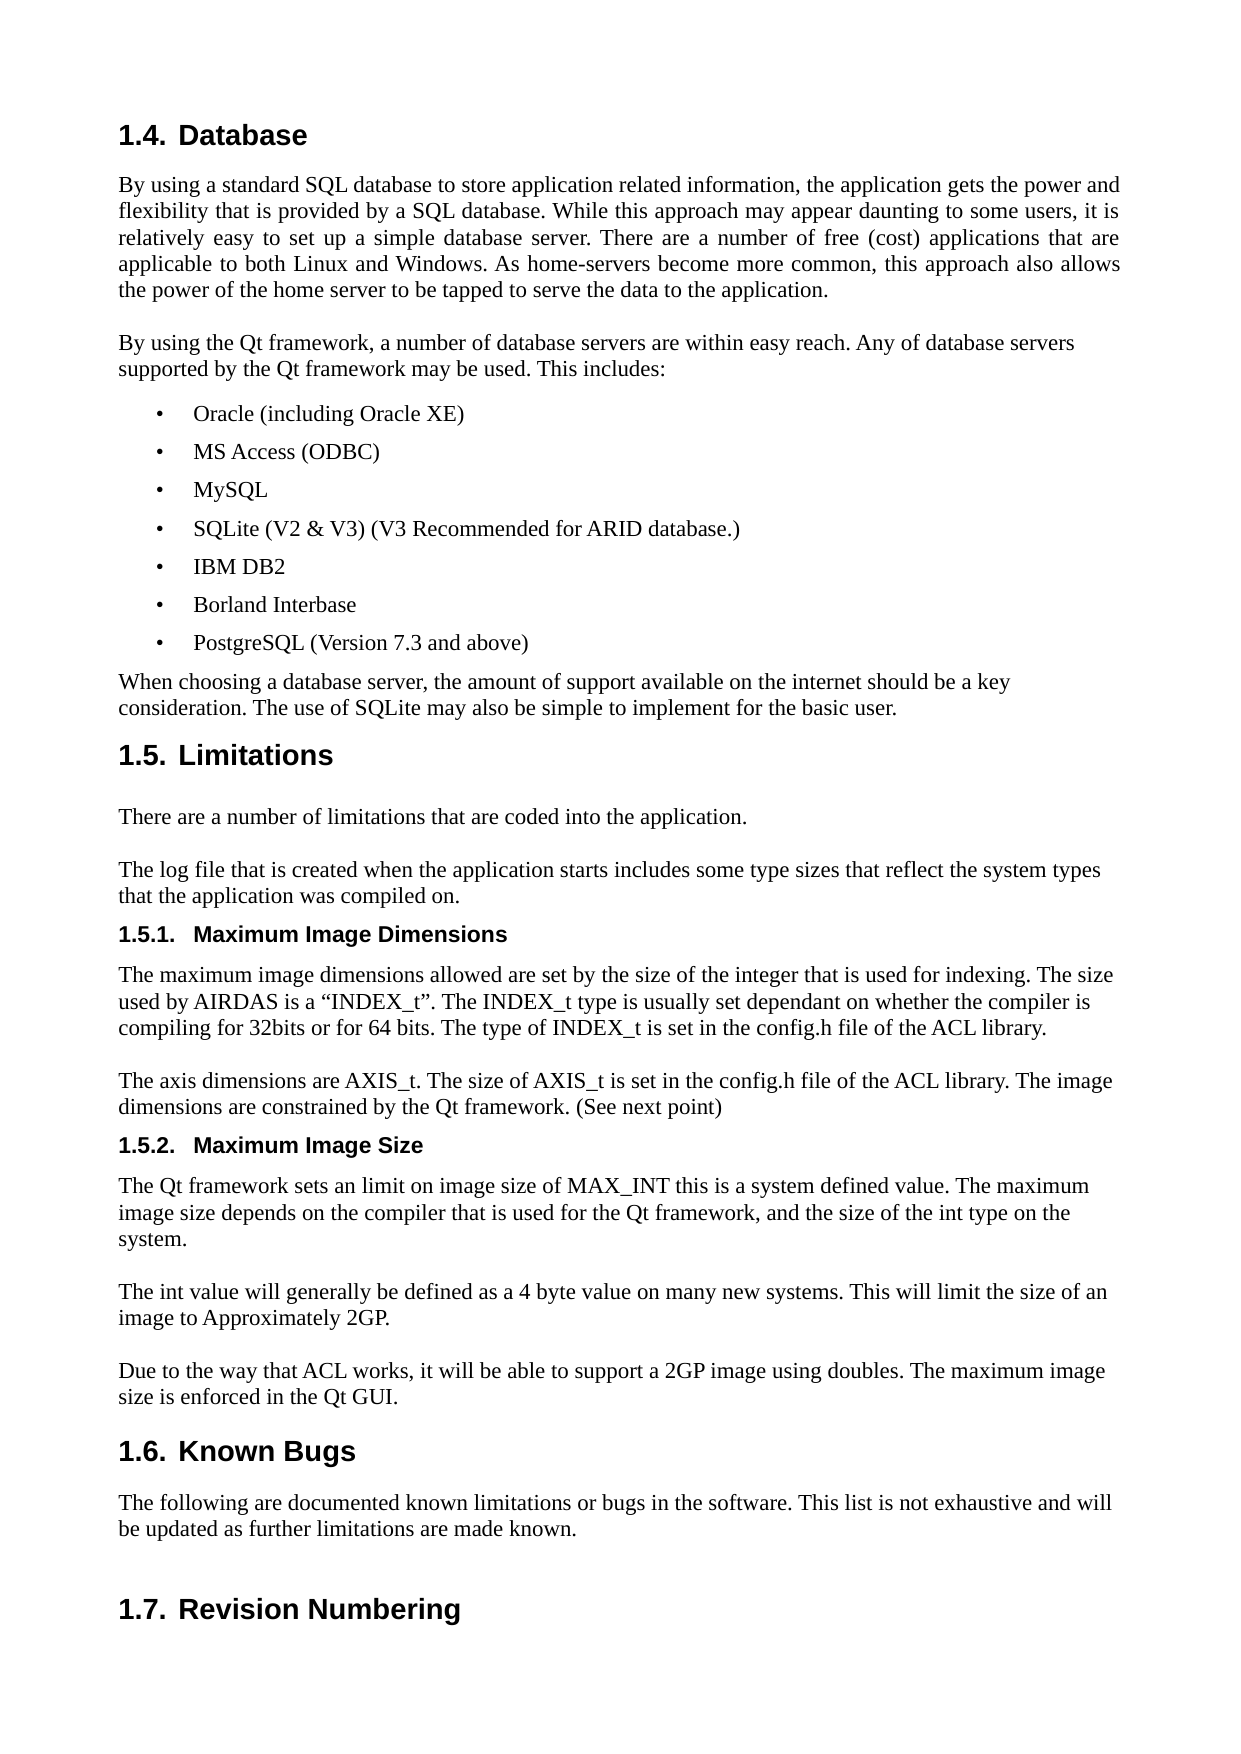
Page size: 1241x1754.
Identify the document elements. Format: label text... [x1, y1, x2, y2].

list SQLite (V2 & V3) (V3 Recommended for ARID database.) [156, 515, 1122, 541]
text The maximum image dimensions allowed are set by the size of the integer that is used for indexing. The size used by AIRDAS is a “INDEX_t”. The INDEX_t type is usually set dependant on whether the compiler is compiling for 32bits or for 64 bits. The type of INDEX_t is set in the config.h file of the ACL library. [118, 948, 1122, 1041]
subtitle Maximum Image Dimensions [118, 921, 1122, 948]
list IBM DB2 [156, 553, 1122, 579]
text The Qt framework sets an limit on image size of MAX_INT this is a system defined value. The maximum image size depends on the compiler that is used for the Qt framework, and the size of the int type on the system. [118, 1158, 1122, 1251]
list MS Access (ODBC) [156, 438, 1122, 465]
list PostgreSQL (Version 7.3 and above) [156, 629, 1122, 656]
subtitle Maximum Image Size [118, 1132, 1122, 1158]
text By using a standard SQL database to store application related information, the application gets the power and flexibility that is provided by a SQL database. While this approach may appear daunting to some users, it is relatively easy to set up a simple database server. There are a number of free (cost) applications that are applicable to both Linux and Windows. As home-servers become more common, this approach also allows the power of the home server to be tapped to serve the data to the application. [118, 163, 1122, 303]
subtitle Revision Numbering [118, 1592, 1122, 1625]
text The log file that is created when the application starts includes some type sizes that reflect the system types that the application was compiled on. [118, 842, 1122, 909]
list MySQL [156, 477, 1122, 503]
text The int value will generally be defined as a 4 byte value on many new systems. This will limit the size of an image to Approximately 2GP. [118, 1264, 1122, 1330]
list Borland Interbase [156, 591, 1122, 618]
text Due to the way that ACL works, it will be able to support a 2GP image using doubles. The maximum image size is enforced in the Qt GUI. [118, 1343, 1122, 1409]
list Oracle (including Oracle XE) [156, 400, 1122, 426]
text By using the Qt framework, a number of database servers are within easy reach. Any of database servers supported by the Qt framework may be used. This includes: [118, 315, 1122, 382]
text The axis dimensions are AXIS_t. The size of AXIS_t is set in the config.h file of the ACL library. The image dimensions are constrained by the Qt framework. (See next point) [118, 1053, 1122, 1119]
text When choosing a database server, the amount of support available on the internet should be a key consideration. The use of SQLite may also be simple to implement for the basic user. [118, 668, 1122, 720]
text There are a number of limitations that are coded into the application. [118, 783, 1122, 830]
subtitle Known Bugs [118, 1434, 1122, 1467]
subtitle Database [118, 118, 1122, 152]
text The following are documented known limitations or bugs in the software. This list is not exhaustive and will be updated as further limitations are made known. [118, 1479, 1122, 1541]
subtitle Limitations [118, 738, 1122, 772]
